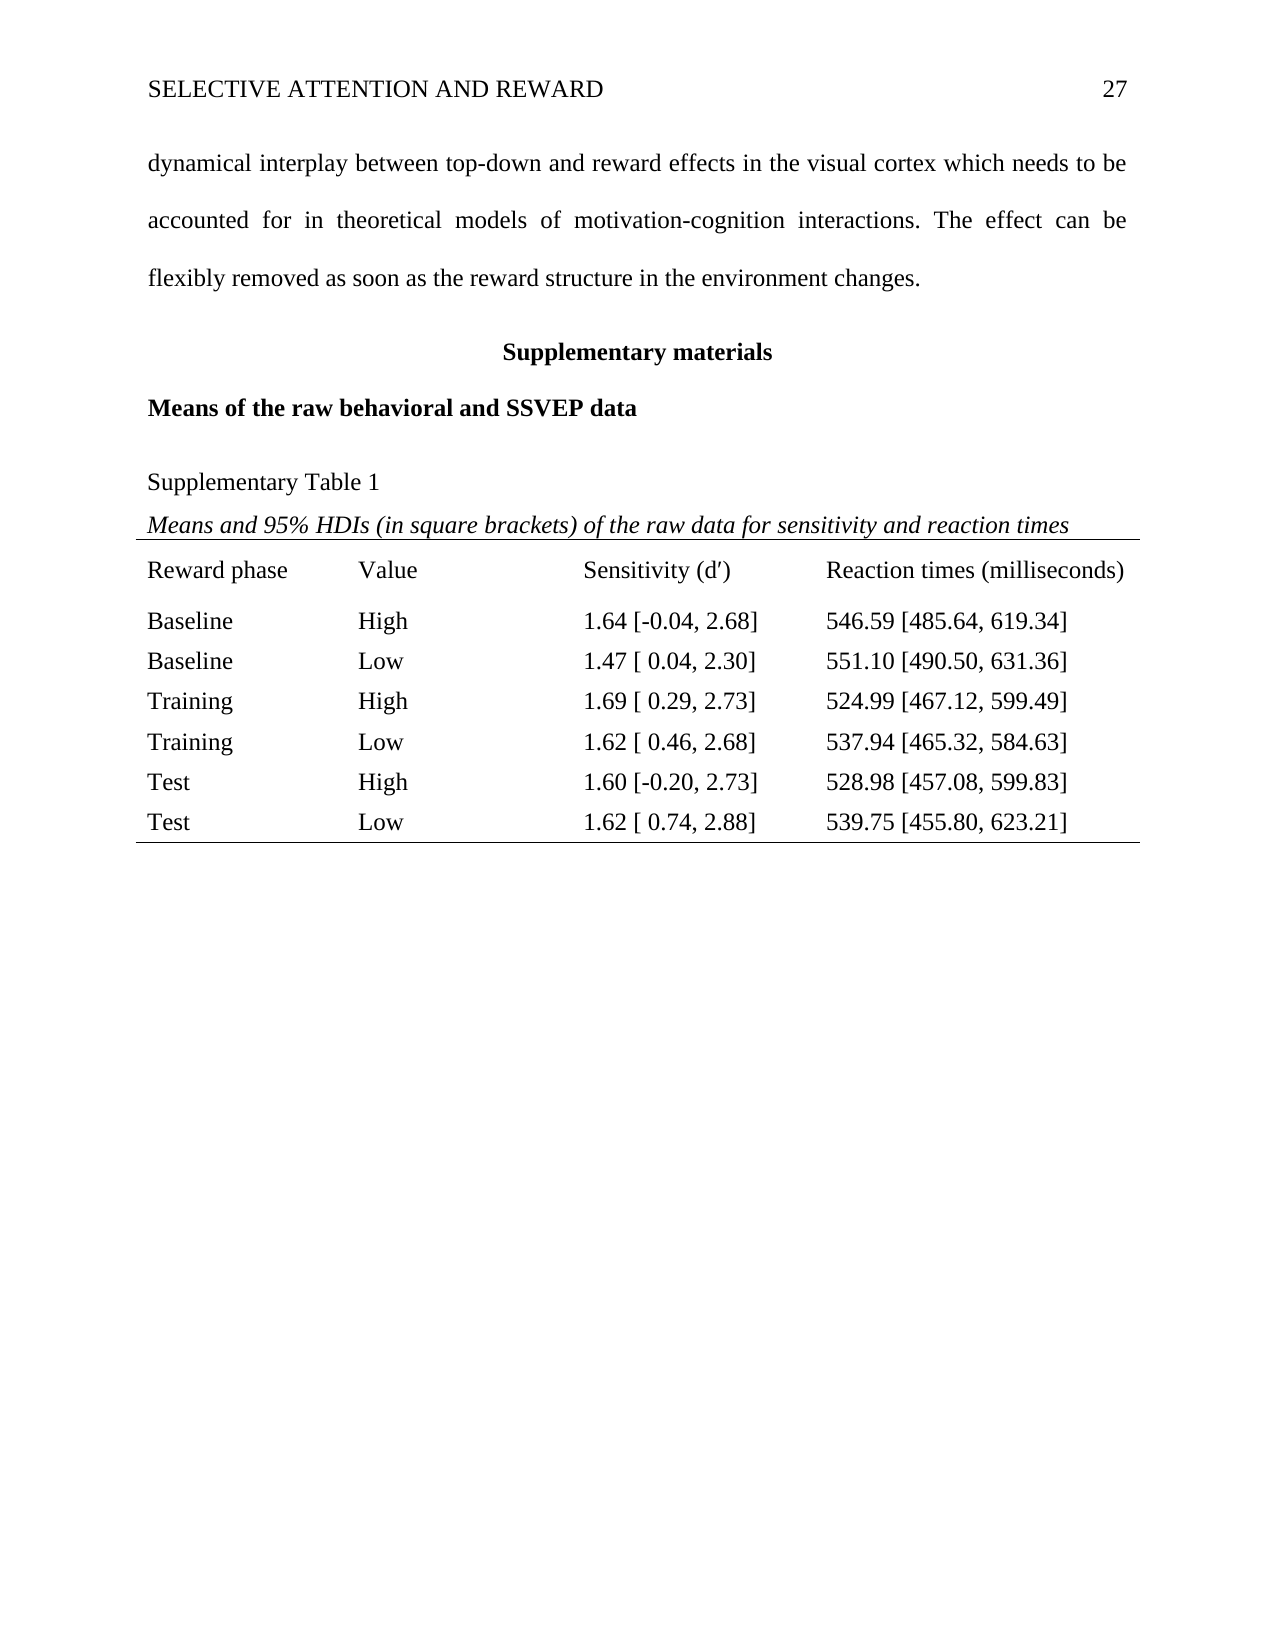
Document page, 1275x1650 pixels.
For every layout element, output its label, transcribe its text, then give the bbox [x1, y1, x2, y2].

table_cell Test [136, 802, 347, 842]
table_cell Training [136, 681, 347, 721]
table_cell Reaction times (milliseconds) [815, 540, 1139, 600]
table_cell 539.75 [455.80, 623.21] [815, 802, 1139, 842]
table_cell 546.59 [485.64, 619.34] [815, 600, 1139, 640]
table_cell Baseline [136, 640, 347, 681]
table_cell 537.94 [465.32, 584.63] [815, 721, 1139, 761]
table_cell 551.10 [490.50, 631.36] [815, 640, 1139, 681]
table_cell 1.64 [-0.04, 2.68] [572, 600, 814, 640]
table_header Supplementary Table 1 Means and 95% HDIs (in square brackets) of the raw data for sensitivity and reaction times [136, 467, 1139, 539]
text dynamical interplay between top-down and reward effects in the visual cortex which needs to be accounted for in theoretical models of motivation-cognition interactions. The effect can be flexibly removed as soon as the reward structure in the environment changes. [148, 148, 1127, 291]
table_cell Low [347, 640, 572, 681]
table_cell 1.47 [ 0.04, 2.30] [572, 640, 814, 681]
table_cell 528.98 [457.08, 599.83] [815, 761, 1139, 802]
table_cell 1.62 [ 0.74, 2.88] [572, 802, 814, 842]
table_cell Low [347, 802, 572, 842]
table_cell Value [347, 540, 572, 600]
table_cell Training [136, 721, 347, 761]
table_cell 524.99 [467.12, 599.49] [815, 681, 1139, 721]
subtitle Supplementary materials [148, 337, 1127, 366]
table_cell 1.69 [ 0.29, 2.73] [572, 681, 814, 721]
table_cell Low [347, 721, 572, 761]
table_cell Baseline [136, 600, 347, 640]
table_cell 1.60 [-0.20, 2.73] [572, 761, 814, 802]
table_cell High [347, 761, 572, 802]
table_cell Test [136, 761, 347, 802]
table_cell Sensitivity (d′) [572, 540, 814, 600]
table_cell Reward phase [136, 540, 347, 600]
table_cell 1.62 [ 0.46, 2.68] [572, 721, 814, 761]
table_cell High [347, 681, 572, 721]
table_cell High [347, 600, 572, 640]
text Means of the raw behavioral and SSVEP data [148, 393, 1127, 422]
